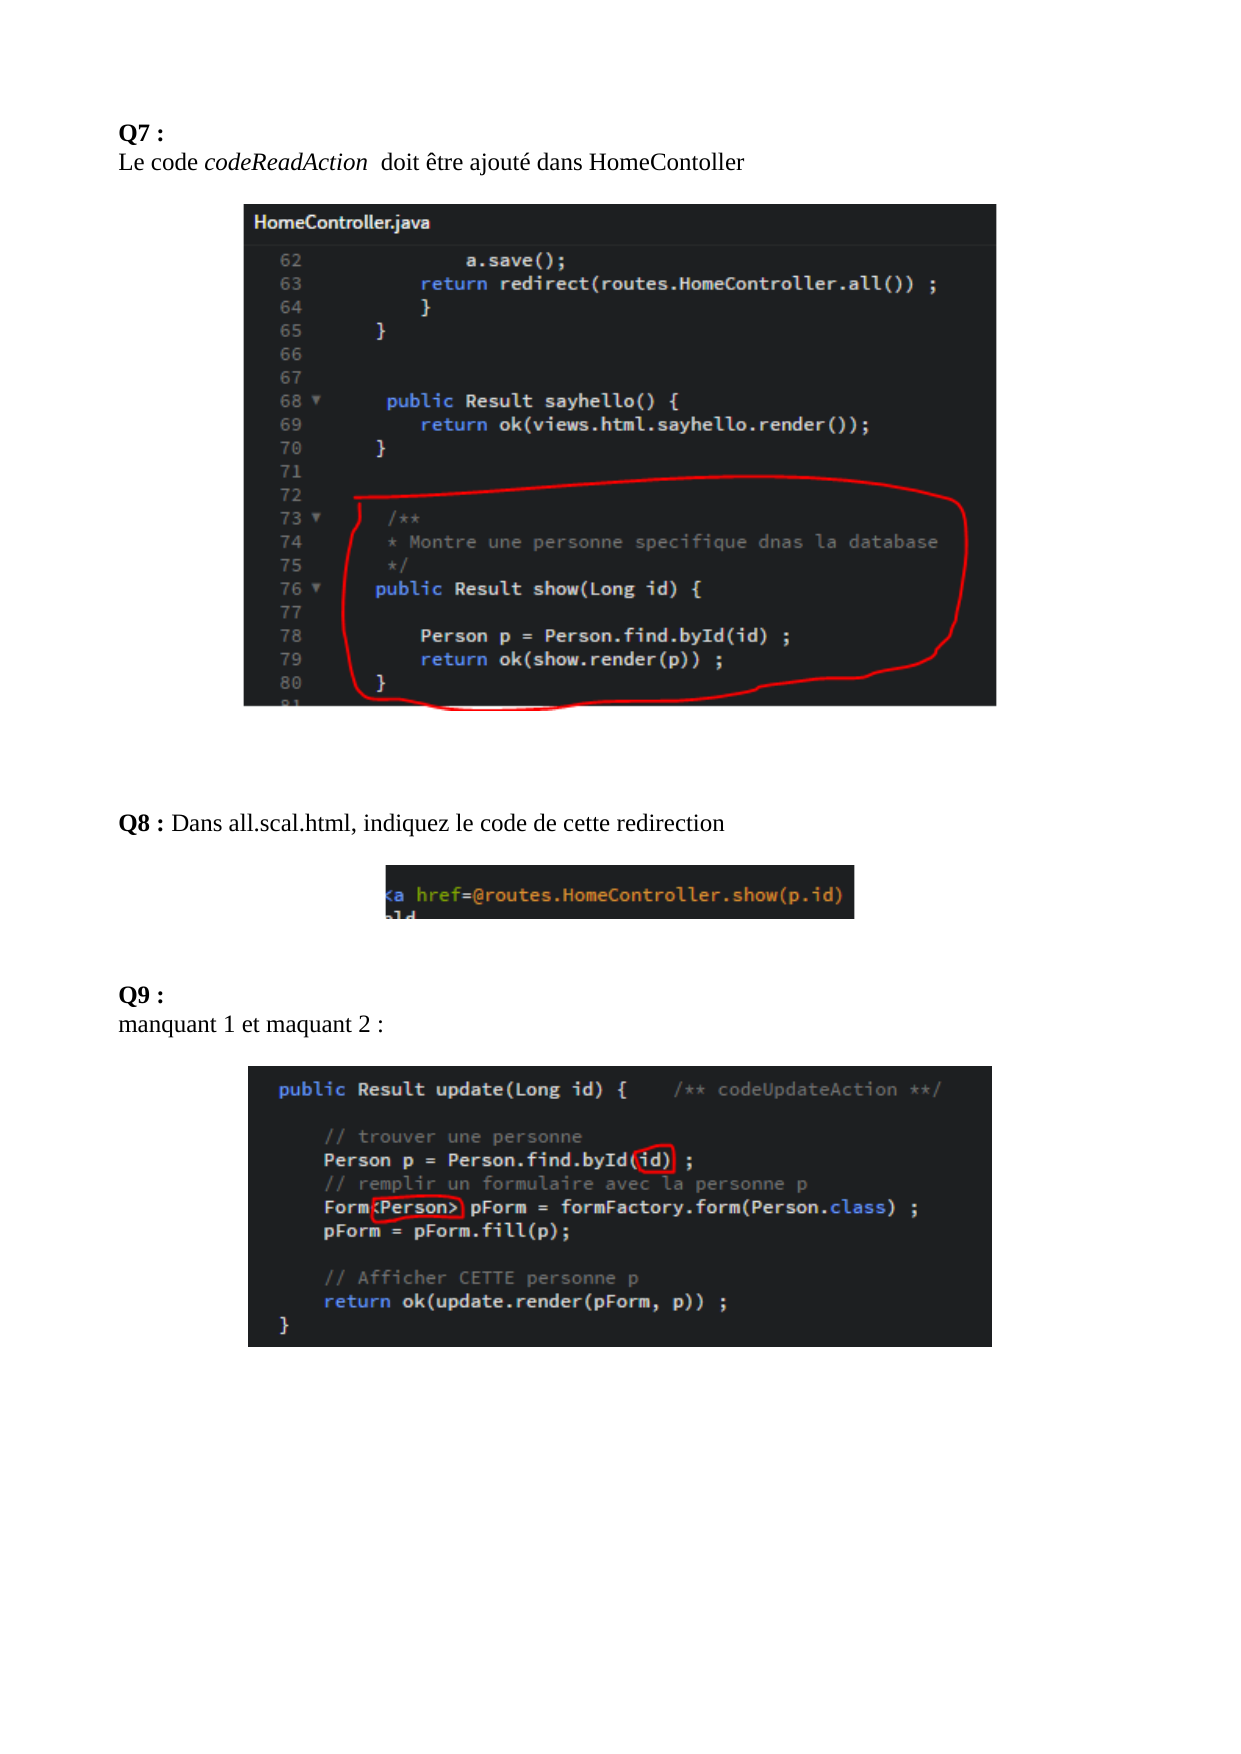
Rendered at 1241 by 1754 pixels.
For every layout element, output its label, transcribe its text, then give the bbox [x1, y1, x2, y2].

text Le code codeReadAction doit être ajouté dans HomeContoller [118, 147, 1122, 176]
text Q9 : [118, 981, 1122, 1009]
text manquant 1 et maquant 2 : [118, 1009, 1122, 1038]
picture [248, 1066, 992, 1347]
text Q7 : [118, 118, 1122, 147]
picture [385, 865, 855, 919]
picture [243, 204, 997, 711]
text Q8 : Dans all.scal.html, indiquez le code de cette redirection [118, 808, 1122, 837]
